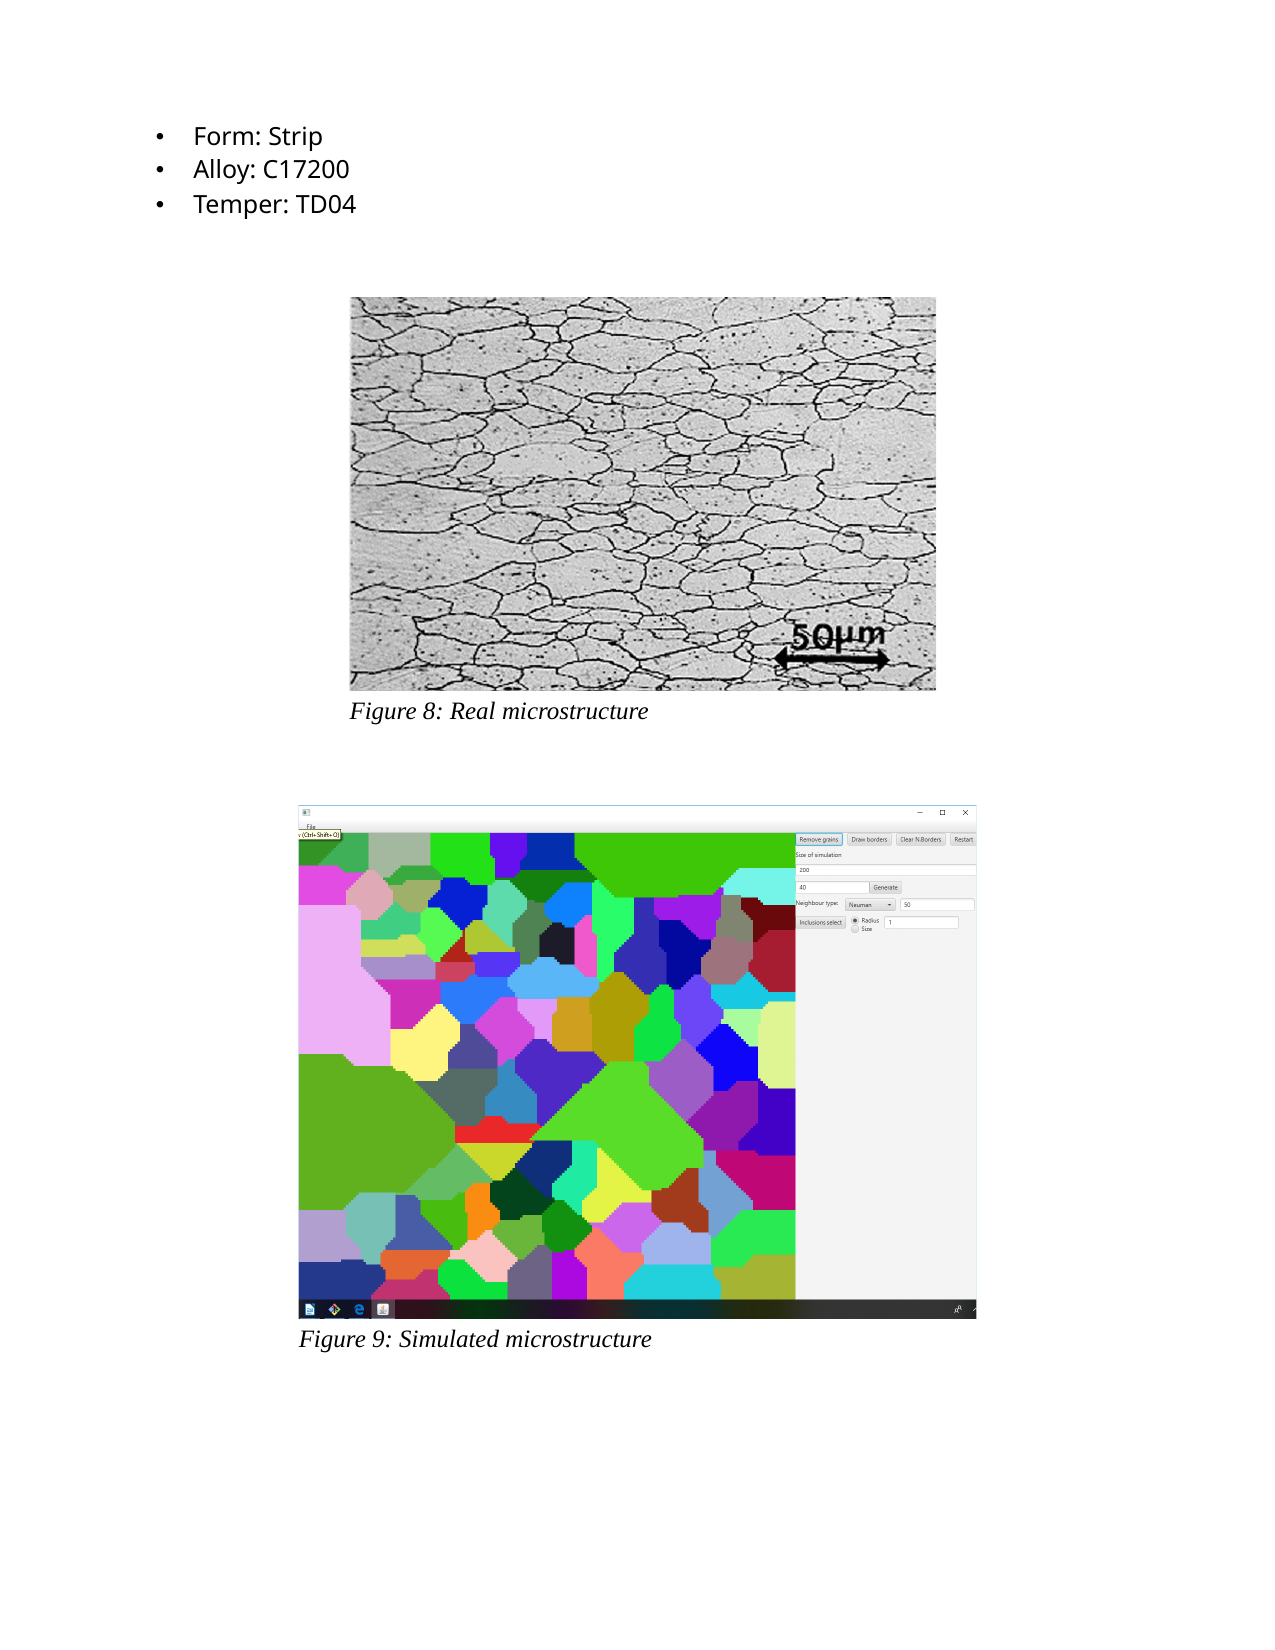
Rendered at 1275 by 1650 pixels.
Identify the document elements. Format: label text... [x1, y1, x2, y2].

text Figure 8: Real microstructure [349, 691, 936, 725]
list Form: Strip [156, 118, 1157, 152]
list Temper: TD04 [156, 186, 1157, 220]
picture [349, 297, 937, 691]
picture [298, 805, 977, 1319]
list Alloy: C17200 [156, 152, 1157, 186]
text Figure 9: Simulated microstructure [298, 1319, 976, 1353]
